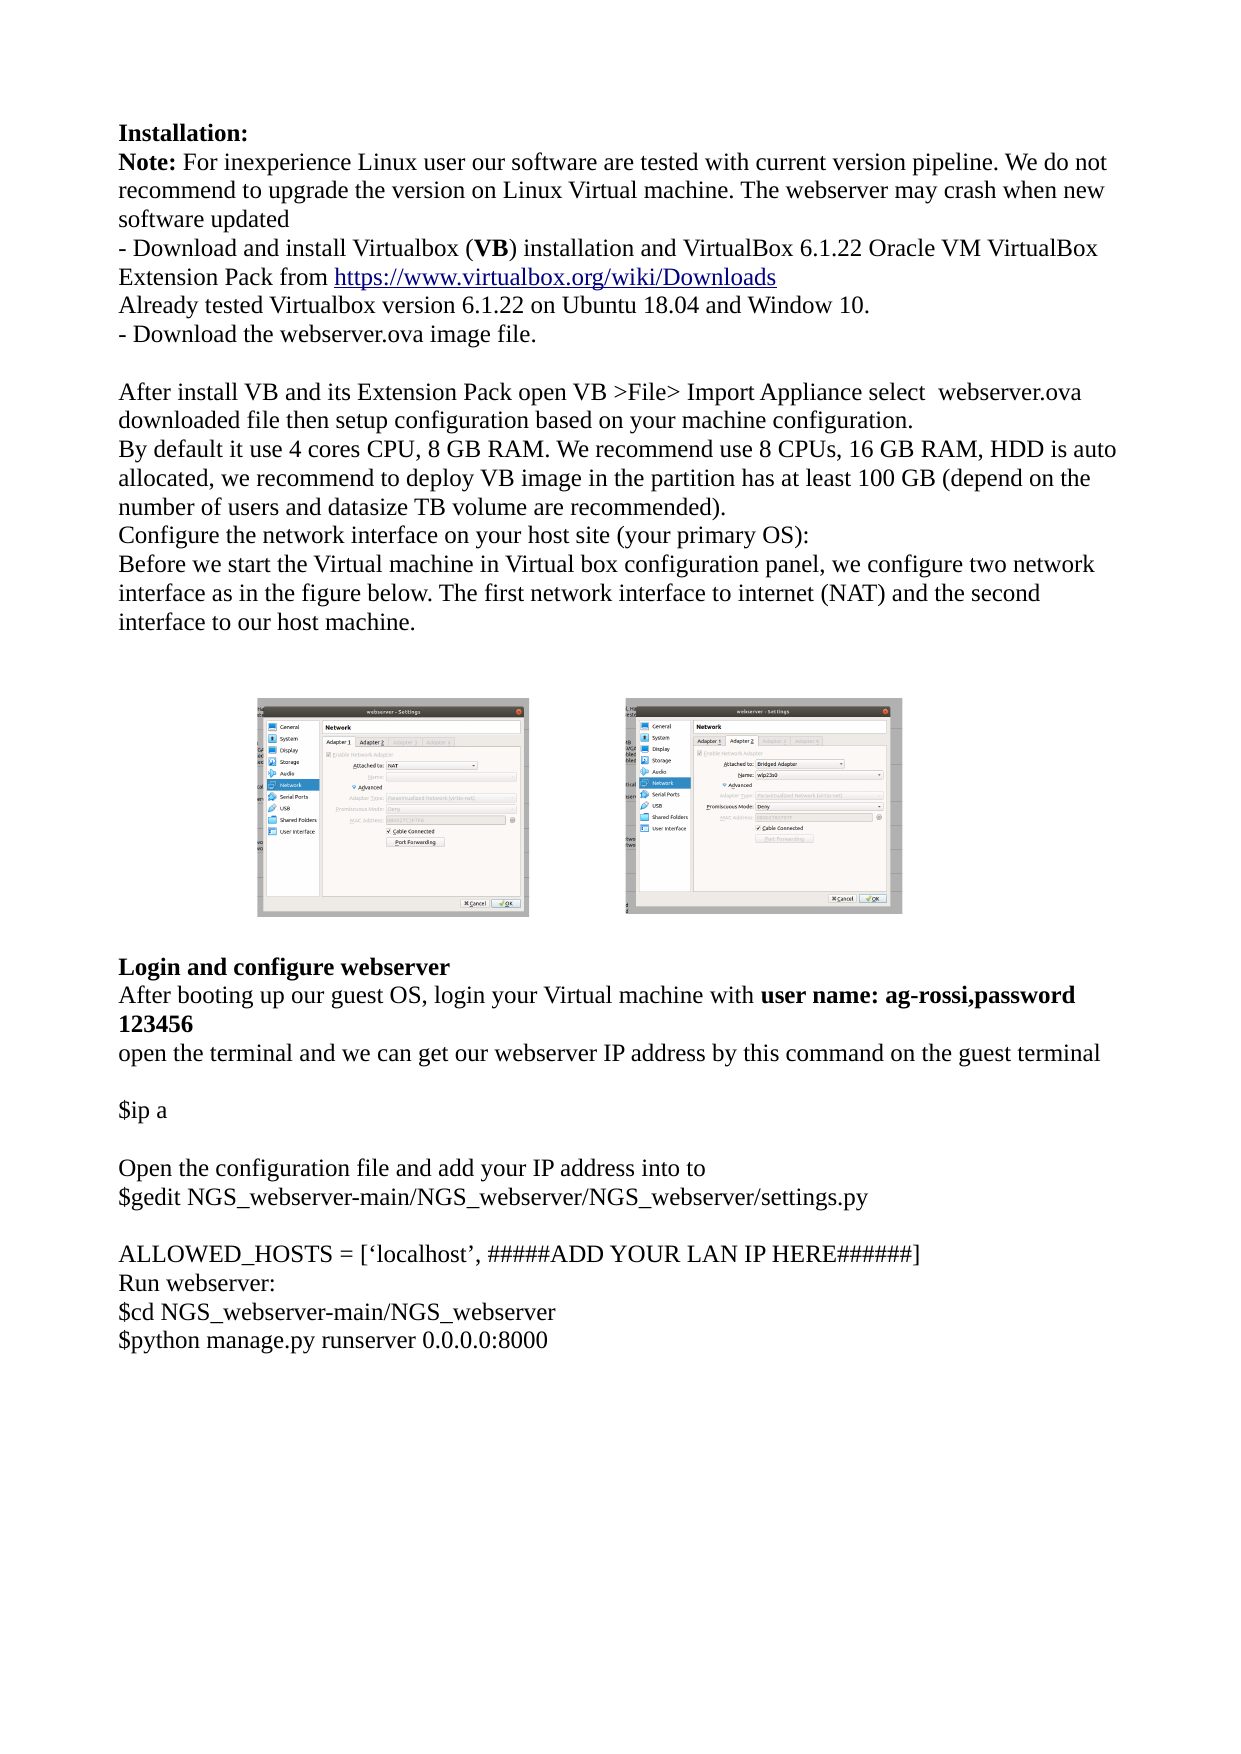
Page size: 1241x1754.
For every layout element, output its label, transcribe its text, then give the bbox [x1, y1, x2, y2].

text After install VB and its Extension Pack open VB >File> Import Appliance select webserver.ova downloaded file then setup configuration based on your machine configuration. [118, 377, 1122, 434]
text Already tested Virtualbox version 6.1.22 on Ubuntu 18.04 and Window 10. [118, 291, 1122, 319]
text $cd NGS_webserver-main/NGS_webserver [118, 1297, 1122, 1326]
text - Download and install Virtualbox (VB) installation and VirtualBox 6.1.22 Oracle VM VirtualBox Extension Pack from https://www.virtualbox.org/wiki/Downloads [118, 233, 1122, 291]
text Note: For inexperience Linux user our software are tested with current version pipeline. We do not recommend to upgrade the version on Linux Virtual machine. The webserver may crash when new software updated [118, 147, 1122, 233]
text After booting up our guest OS, login your Virtual machine with user name: ag-rossi,password 123456 [118, 981, 1122, 1038]
picture [268, 698, 323, 917]
text Login and configure webserver [118, 952, 1122, 981]
text Before we start the Virtual machine in Virtual box configuration panel, we configure two network interface as in the figure below. The first network interface to internet (NAT) and the second interface to our host machine. [118, 549, 1122, 636]
text $gedit NGS_webserver-main/NGS_webserver/NGS_webserver/settings.py [118, 1182, 1122, 1211]
text ALLOWED_HOSTS = [‘localhost’, #####ADD YOUR LAN IP HERE######] [118, 1239, 1122, 1268]
text - Download the webserver.ova image file. [118, 319, 1122, 348]
text Configure the network interface on your host site (your primary OS): [118, 521, 1122, 549]
picture [635, 698, 692, 914]
text Open the configuration file and add your IP address into to [118, 1153, 1122, 1182]
text $python manage.py runserver 0.0.0.0:8000 [118, 1326, 1122, 1354]
text By default it use 4 cores CPU, 8 GB RAM. We recommend use 8 CPUs, 16 GB RAM, HDD is auto allocated, we recommend to deploy VB image in the partition has at least 100 GB (depend on the number of users and datasize TB volume are recommended). [118, 434, 1122, 521]
text $ip a [118, 1096, 1122, 1124]
text Installation: [118, 118, 1122, 147]
text open the terminal and we can get our webserver IP address by this command on the guest terminal [118, 1038, 1122, 1067]
text Run webserver: [118, 1268, 1122, 1297]
